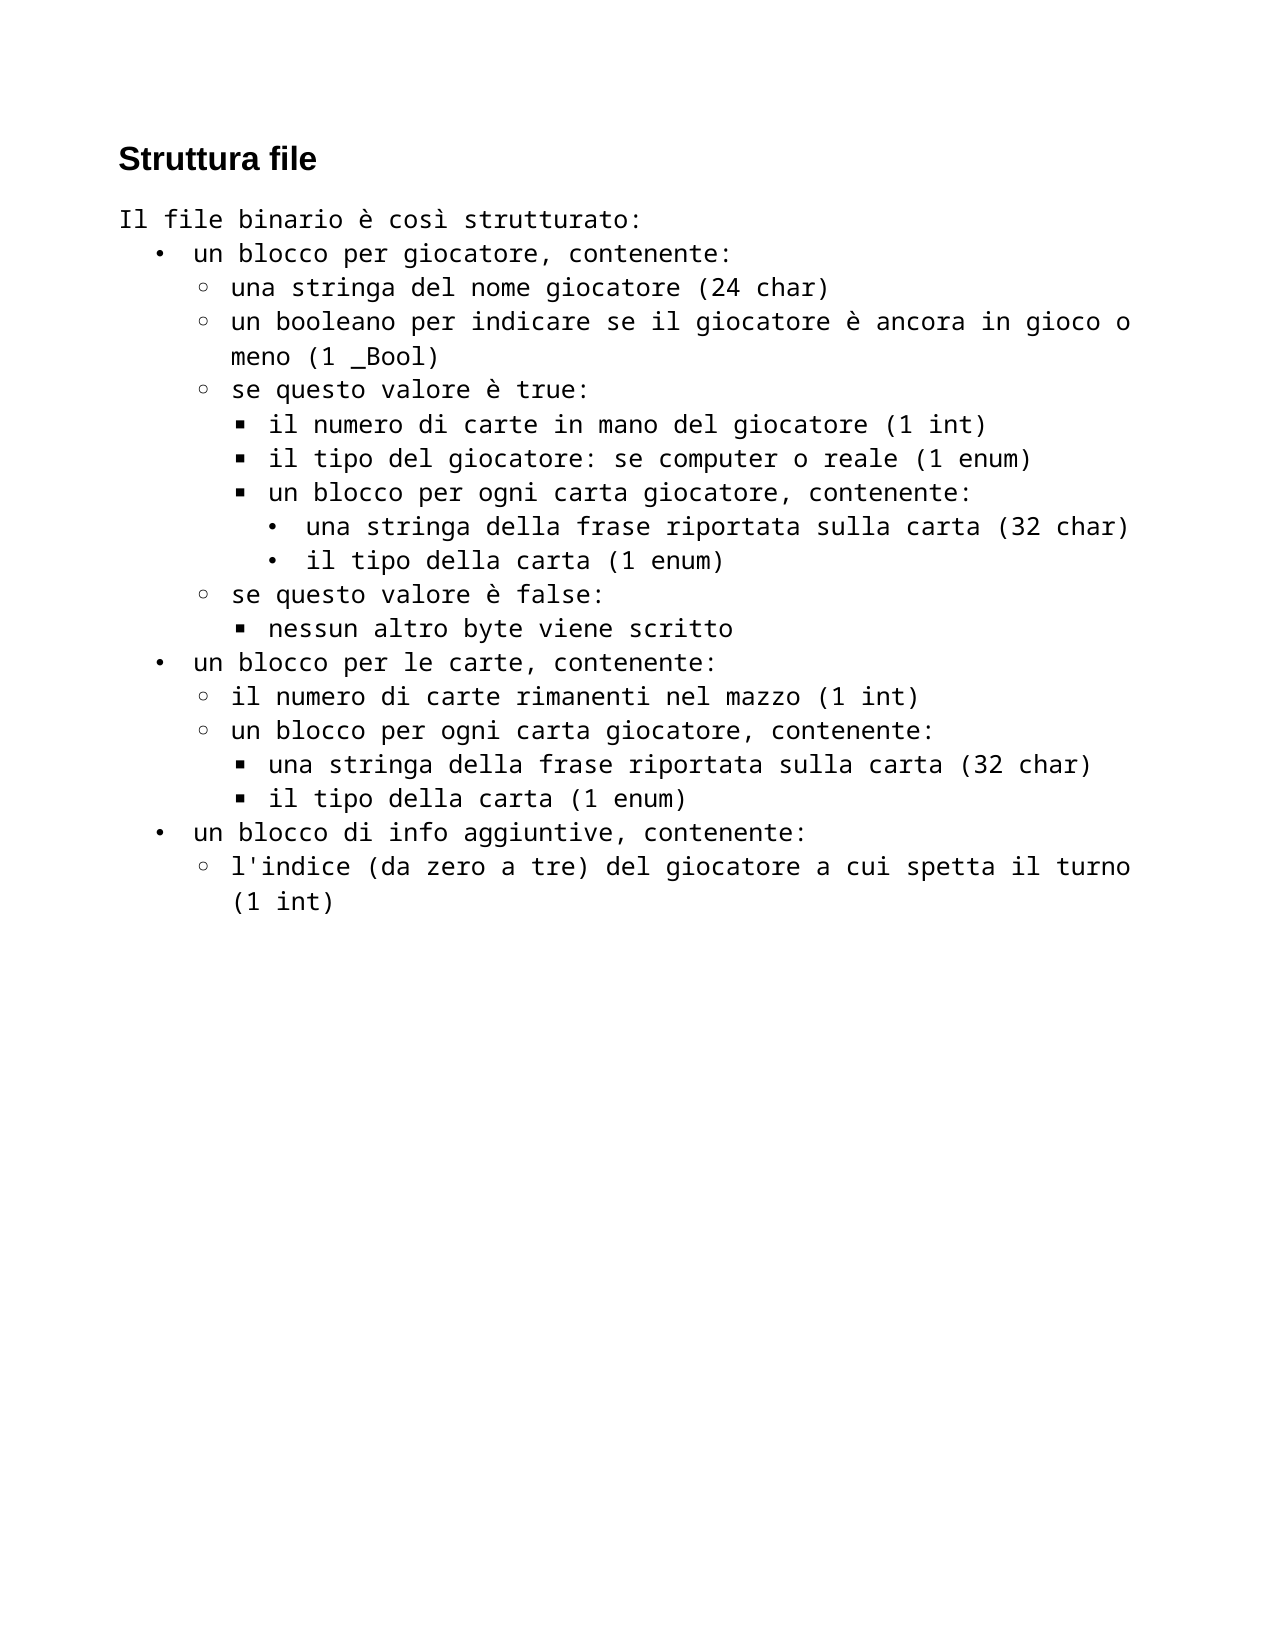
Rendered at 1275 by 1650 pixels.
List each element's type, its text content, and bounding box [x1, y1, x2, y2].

list il numero di carte rimanenti nel mazzo (1 int) [193, 679, 1157, 713]
text Il file binario è così strutturato: [118, 202, 1157, 236]
list se questo valore è false: [193, 577, 1157, 611]
list il numero di carte in mano del giocatore (1 int) [231, 406, 1157, 440]
list una stringa della frase riportata sulla carta (32 char) [231, 747, 1157, 781]
list un blocco per ogni carta giocatore, contenente: [231, 474, 1157, 508]
list un blocco per giocatore, contenente: [156, 236, 1157, 270]
list una stringa della frase riportata sulla carta (32 char) [268, 508, 1157, 542]
list un blocco per ogni carta giocatore, contenente: [193, 713, 1157, 747]
list se questo valore è true: [193, 372, 1157, 406]
list il tipo della carta (1 enum) [231, 781, 1157, 815]
list nessun altro byte viene scritto [231, 611, 1157, 645]
list un booleano per indicare se il giocatore è ancora in gioco o meno (1 _Bool) [193, 304, 1157, 372]
subtitle Struttura file [118, 139, 1157, 178]
list un blocco per le carte, contenente: [156, 645, 1157, 679]
list il tipo del giocatore: se computer o reale (1 enum) [231, 440, 1157, 474]
list il tipo della carta (1 enum) [268, 542, 1157, 577]
list un blocco di info aggiuntive, contenente: [156, 815, 1157, 849]
list una stringa del nome giocatore (24 char) [193, 270, 1157, 304]
list l'indice (da zero a tre) del giocatore a cui spetta il turno (1 int) [193, 849, 1157, 917]
